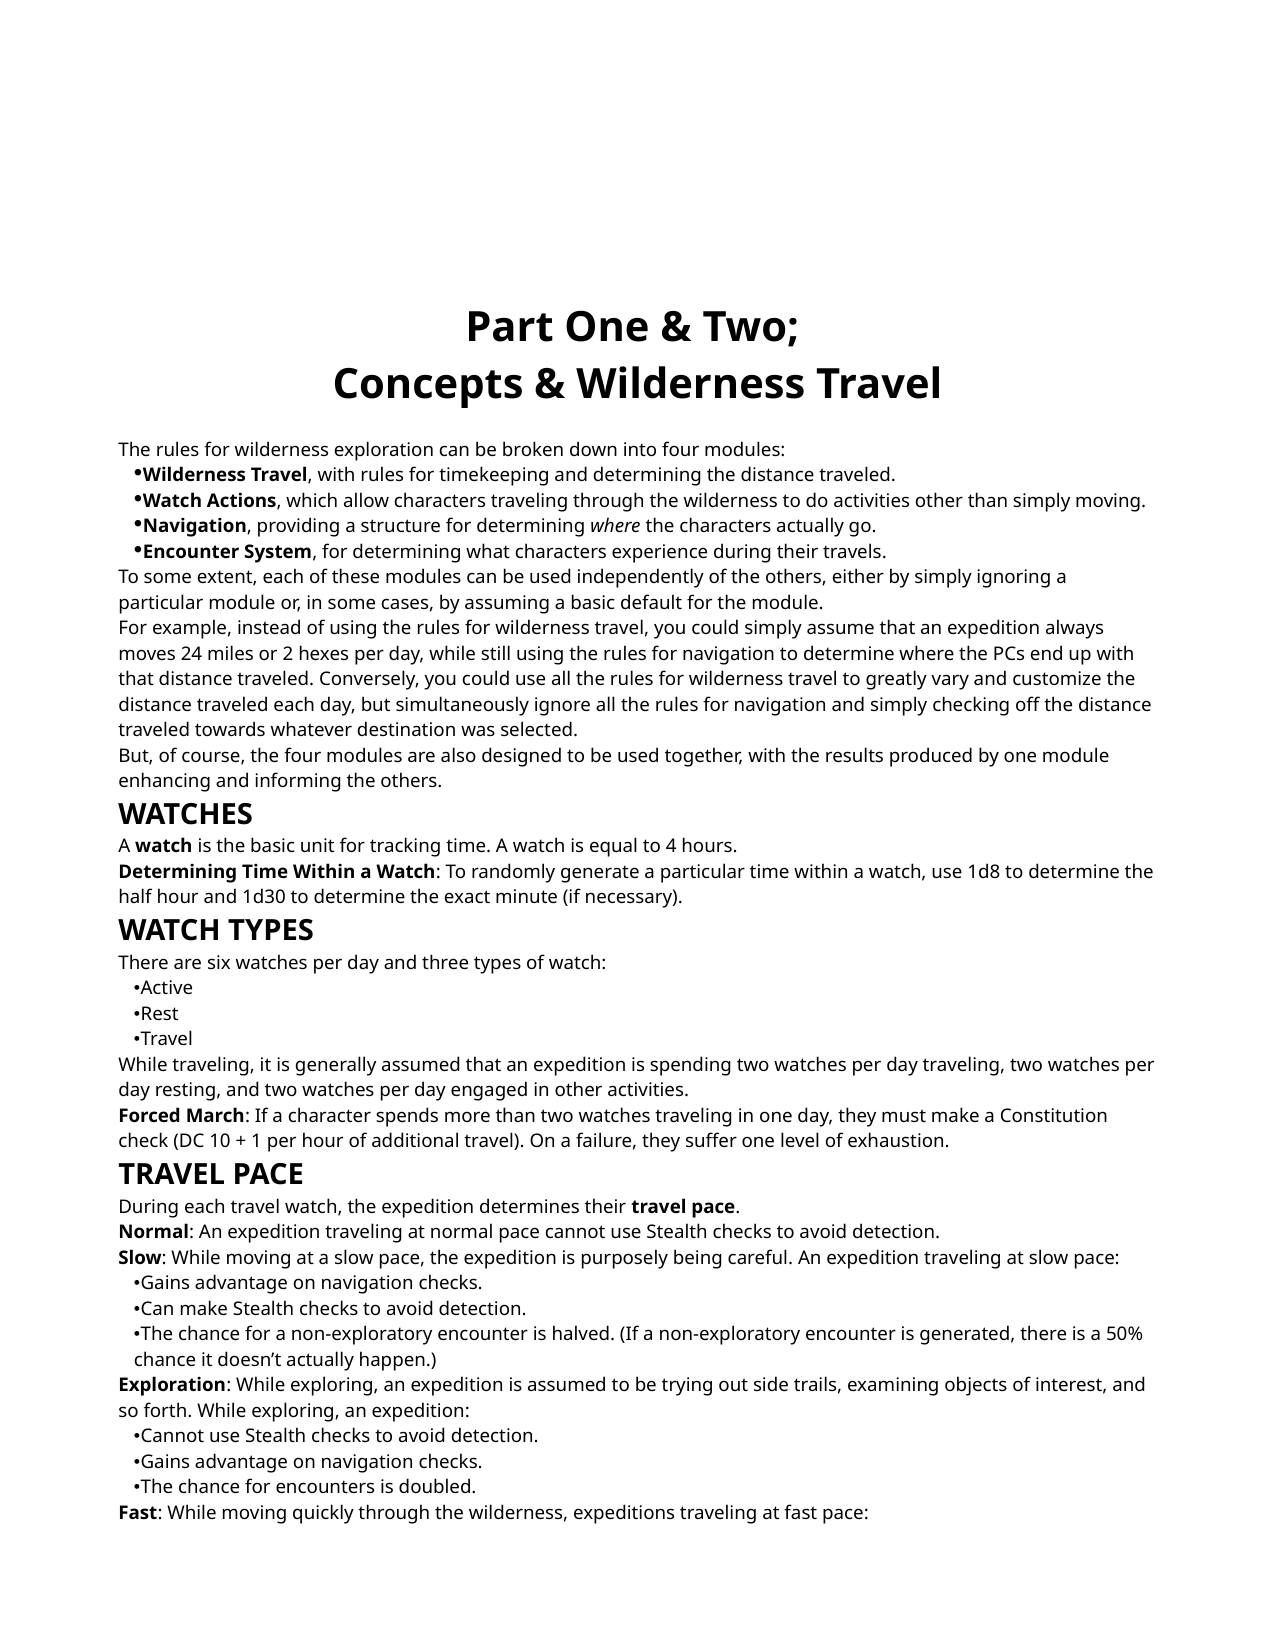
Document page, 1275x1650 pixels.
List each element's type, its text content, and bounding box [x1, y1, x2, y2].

text For example, instead of using the rules for wilderness travel, you could simply assume that an expedition always moves 24 miles or 2 hexes per day, while still using the rules for navigation to determine where the PCs end up with that distance traveled. Conversely, you could use all the rules for wilderness travel to greatly vary and customize the distance traveled each day, but simultaneously ignore all the rules for navigation and simply checking off the distance traveled towards whatever destination was selected. [118, 614, 1157, 742]
text During each travel watch, the expedition determines their travel pace. [118, 1193, 1157, 1218]
list Travel [118, 1026, 1157, 1051]
list Watch Actions, which allow characters traveling through the wilderness to do activities other than simply moving. [118, 487, 1157, 512]
text A watch is the basic unit for tracking time. A watch is equal to 4 hours. [118, 833, 1157, 858]
text WATCH TYPES [118, 909, 1157, 949]
list Encounter System, for determining what characters experience during their travels. [118, 538, 1157, 563]
text Slow: While moving at a slow pace, the expedition is purposely being careful. An expedition traveling at slow pace: [118, 1244, 1157, 1269]
text Fast: While moving quickly through the wilderness, expeditions traveling at fast pace: [118, 1499, 1157, 1525]
list Wilderness Travel, with rules for timekeeping and determining the distance traveled. [118, 461, 1157, 487]
text The rules for wilderness exploration can be broken down into four modules: [118, 436, 1157, 461]
text TRAVEL PACE [118, 1153, 1157, 1193]
list Gains advantage on navigation checks. [118, 1269, 1157, 1295]
list The chance for encounters is doubled. [118, 1474, 1157, 1499]
list Gains advantage on navigation checks. [118, 1448, 1157, 1474]
list Can make Stealth checks to avoid detection. [118, 1295, 1157, 1321]
text Normal: An expedition traveling at normal pace cannot use Stealth checks to avoid detection. [118, 1218, 1157, 1244]
text WATCHES [118, 793, 1157, 833]
text Forced March: If a character spends more than two watches traveling in one day, they must make a Constitution check (DC 10 + 1 per hour of additional travel). On a failure, they suffer one level of exhaustion. [118, 1102, 1157, 1153]
text To some extent, each of these modules can be used independently of the others, either by simply ignoring a particular module or, in some cases, by assuming a basic default for the module. [118, 563, 1157, 614]
text But, of course, the four modules are also designed to be used together, with the results produced by one module enhancing and informing the others. [118, 742, 1157, 793]
text Determining Time Within a Watch: To randomly generate a particular time within a watch, use 1d8 to determine the half hour and 1d30 to determine the exact minute (if necessary). [118, 858, 1157, 909]
list Active [118, 974, 1157, 1000]
text There are six watches per day and three types of watch: [118, 949, 1157, 974]
text Concepts & Wilderness Travel [118, 353, 1157, 410]
list Cannot use Stealth checks to avoid detection. [118, 1423, 1157, 1448]
list The chance for a non-exploratory encounter is halved. (If a non-exploratory encounter is generated, there is a 50% chance it doesn’t actually happen.) [118, 1321, 1157, 1372]
text While traveling, it is generally assumed that an expedition is spending two watches per day traveling, two watches per day resting, and two watches per day engaged in other activities. [118, 1051, 1157, 1102]
text Part One & Two; [118, 297, 1157, 353]
list Rest [118, 1000, 1157, 1026]
text Exploration: While exploring, an expedition is assumed to be trying out side trails, examining objects of interest, and so forth. While exploring, an expedition: [118, 1372, 1157, 1423]
list Navigation, providing a structure for determining where the characters actually go. [118, 512, 1157, 538]
